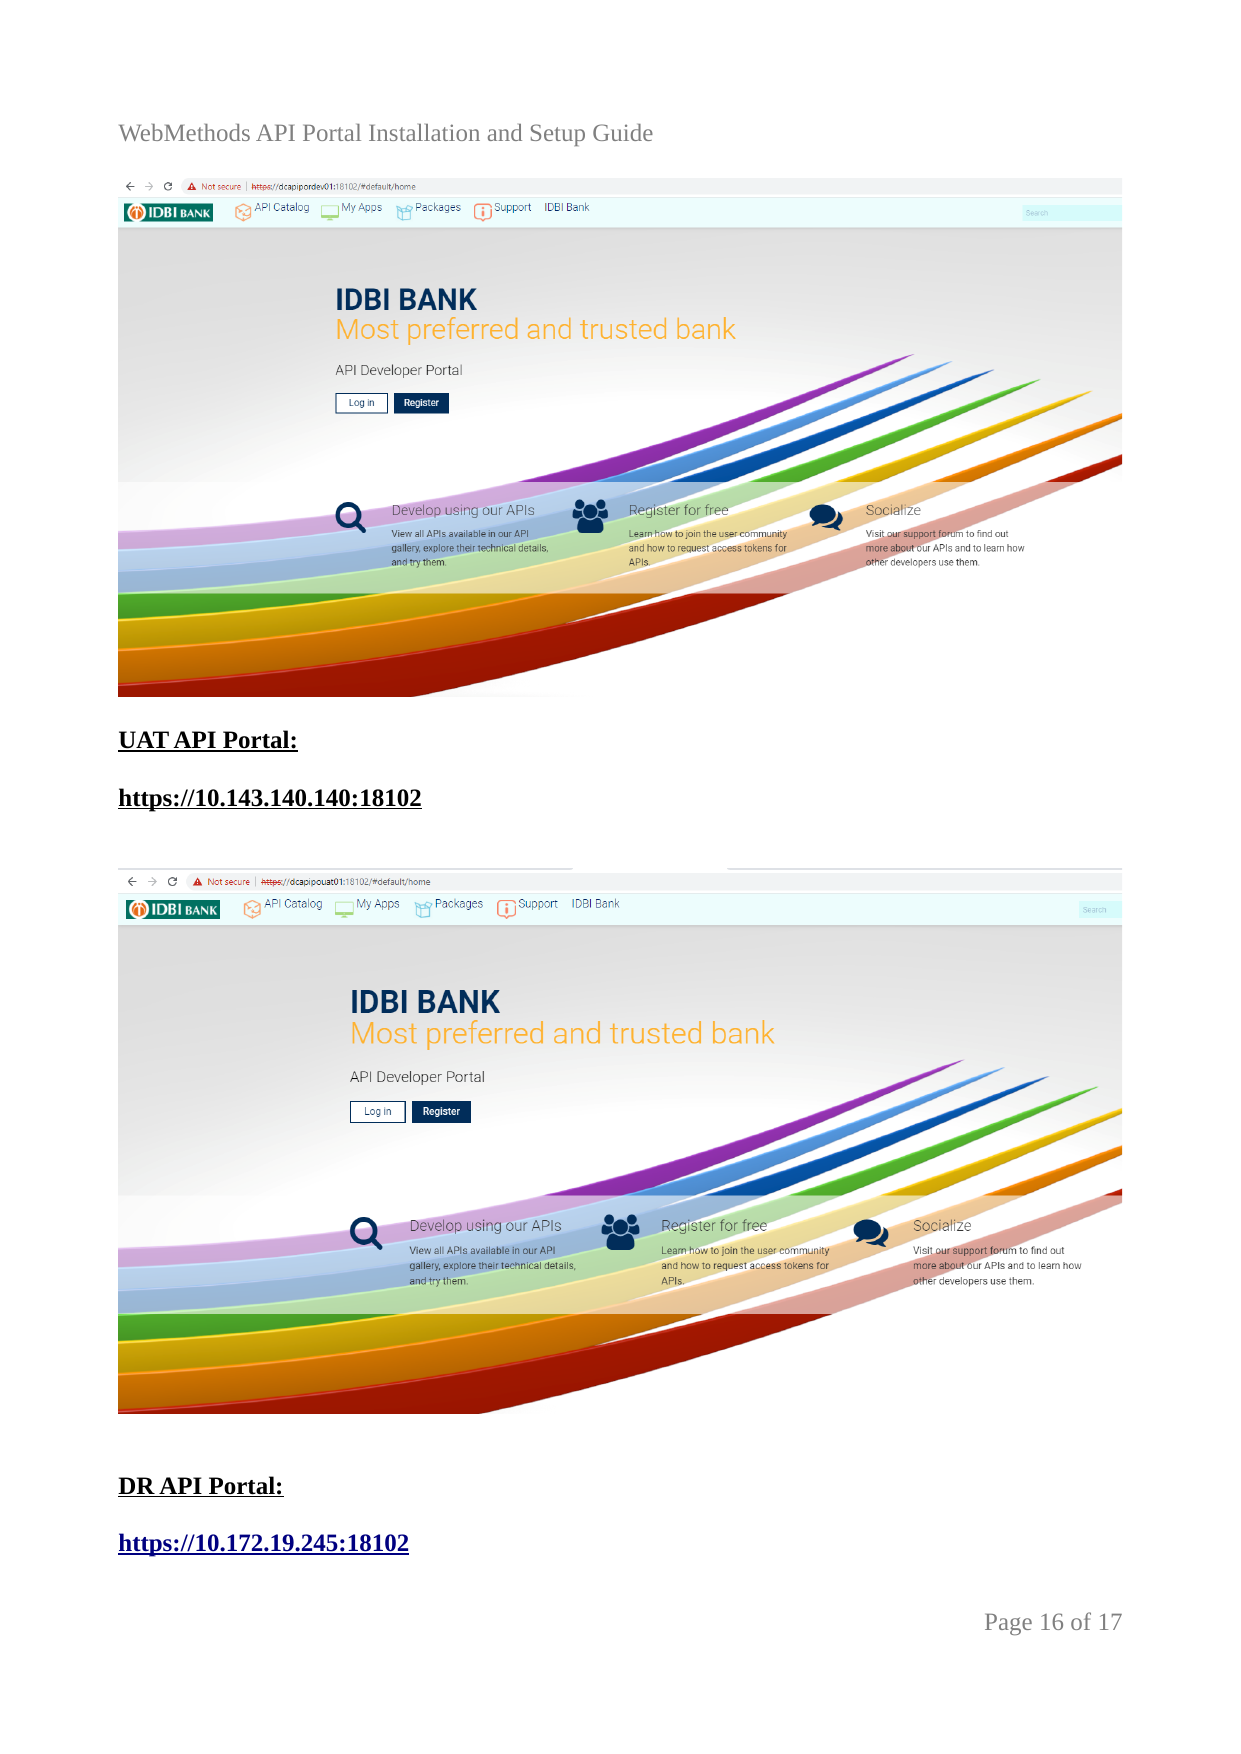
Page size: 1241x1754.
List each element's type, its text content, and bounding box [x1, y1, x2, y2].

text https://10.172.19.245:18102 [118, 1528, 1122, 1557]
text DR API Portal: [118, 1471, 1122, 1499]
picture [118, 868, 1123, 1414]
text UAT API Portal: [118, 725, 1122, 754]
text https://10.143.140.140:18102 [118, 783, 1122, 811]
picture [118, 176, 1123, 697]
